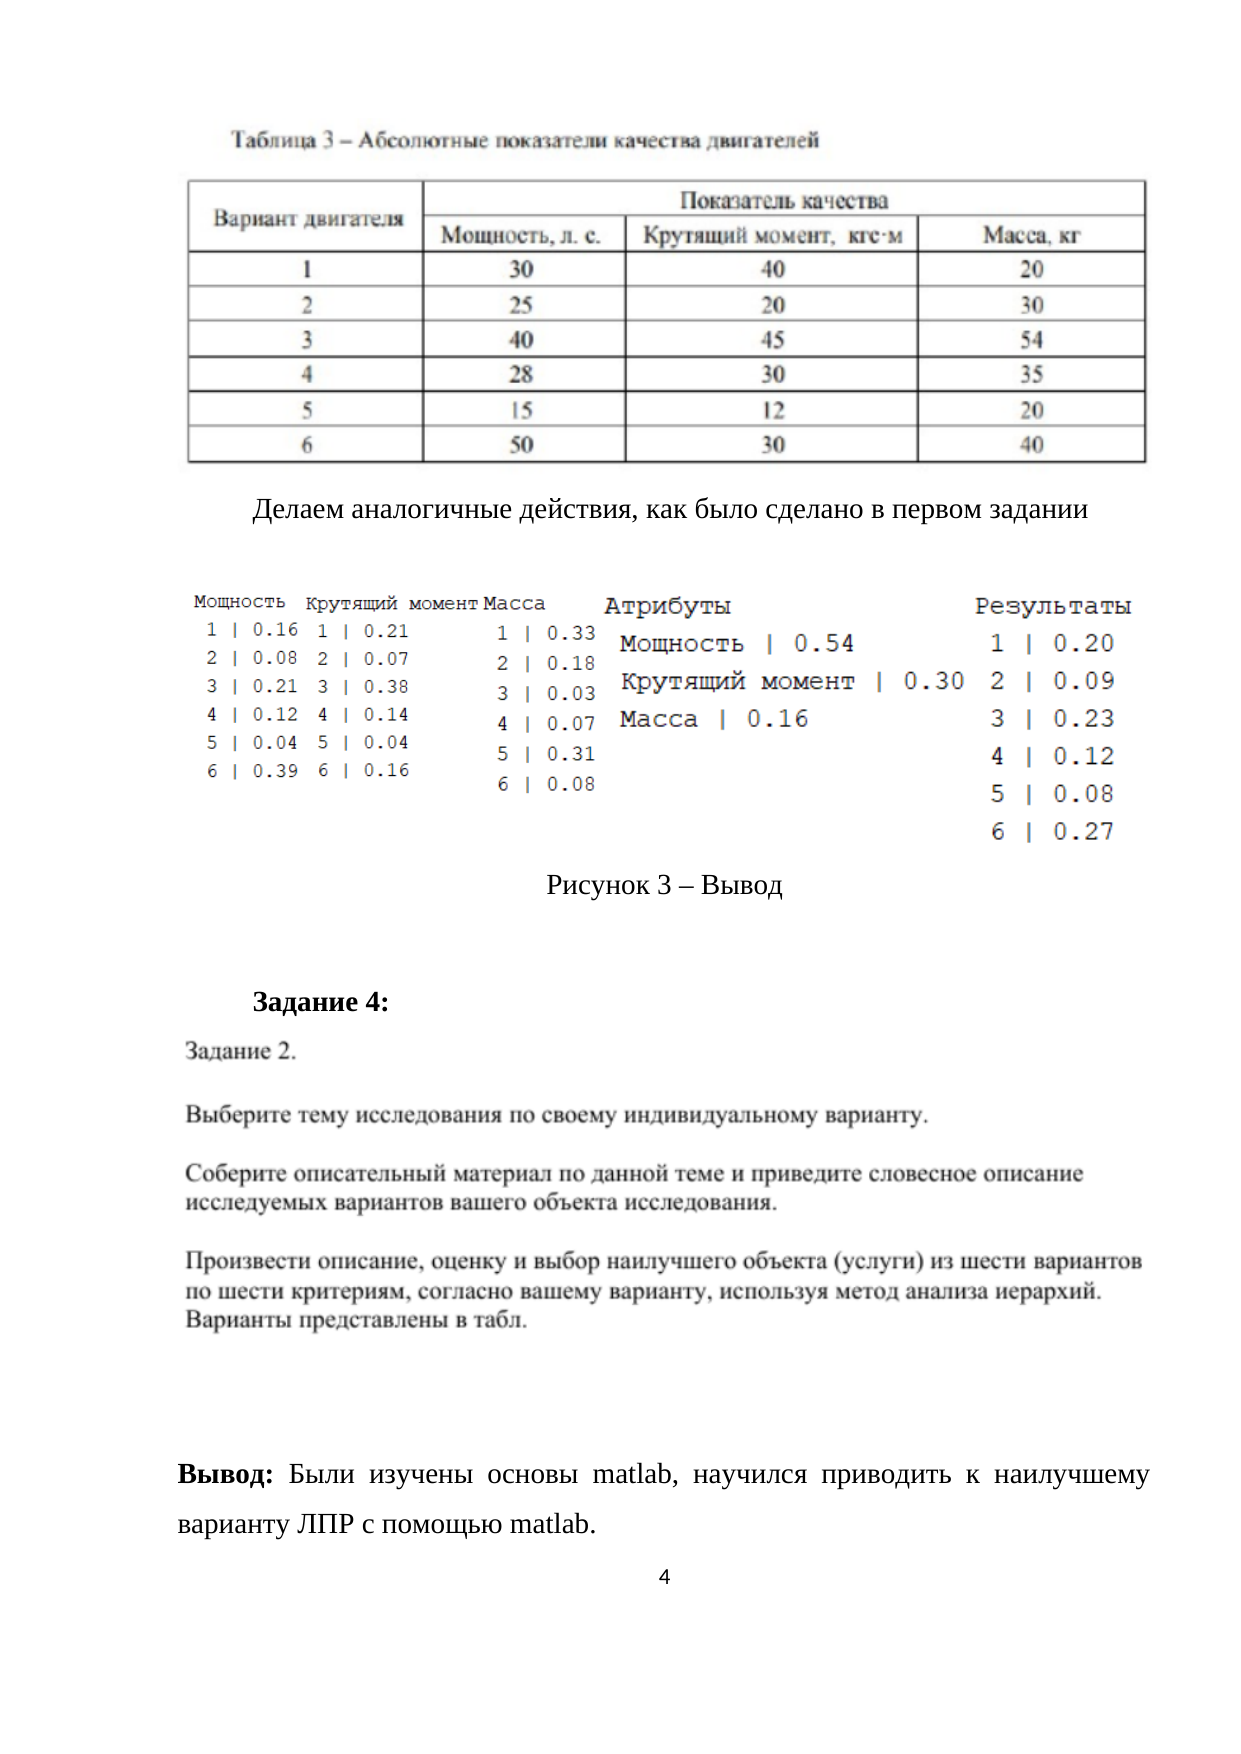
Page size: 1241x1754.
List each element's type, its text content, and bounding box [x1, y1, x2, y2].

list Вывод: Были изучены основы matlab, научился приводить к наилучшему варианту ЛПР с помощью matlab. [177, 1456, 1152, 1540]
list Делаем аналогичные действия, как было сделано в первом задании [177, 492, 1152, 525]
list Рисунок 3 – Вывод [177, 867, 1152, 901]
text Задание 4: [177, 984, 1152, 1018]
